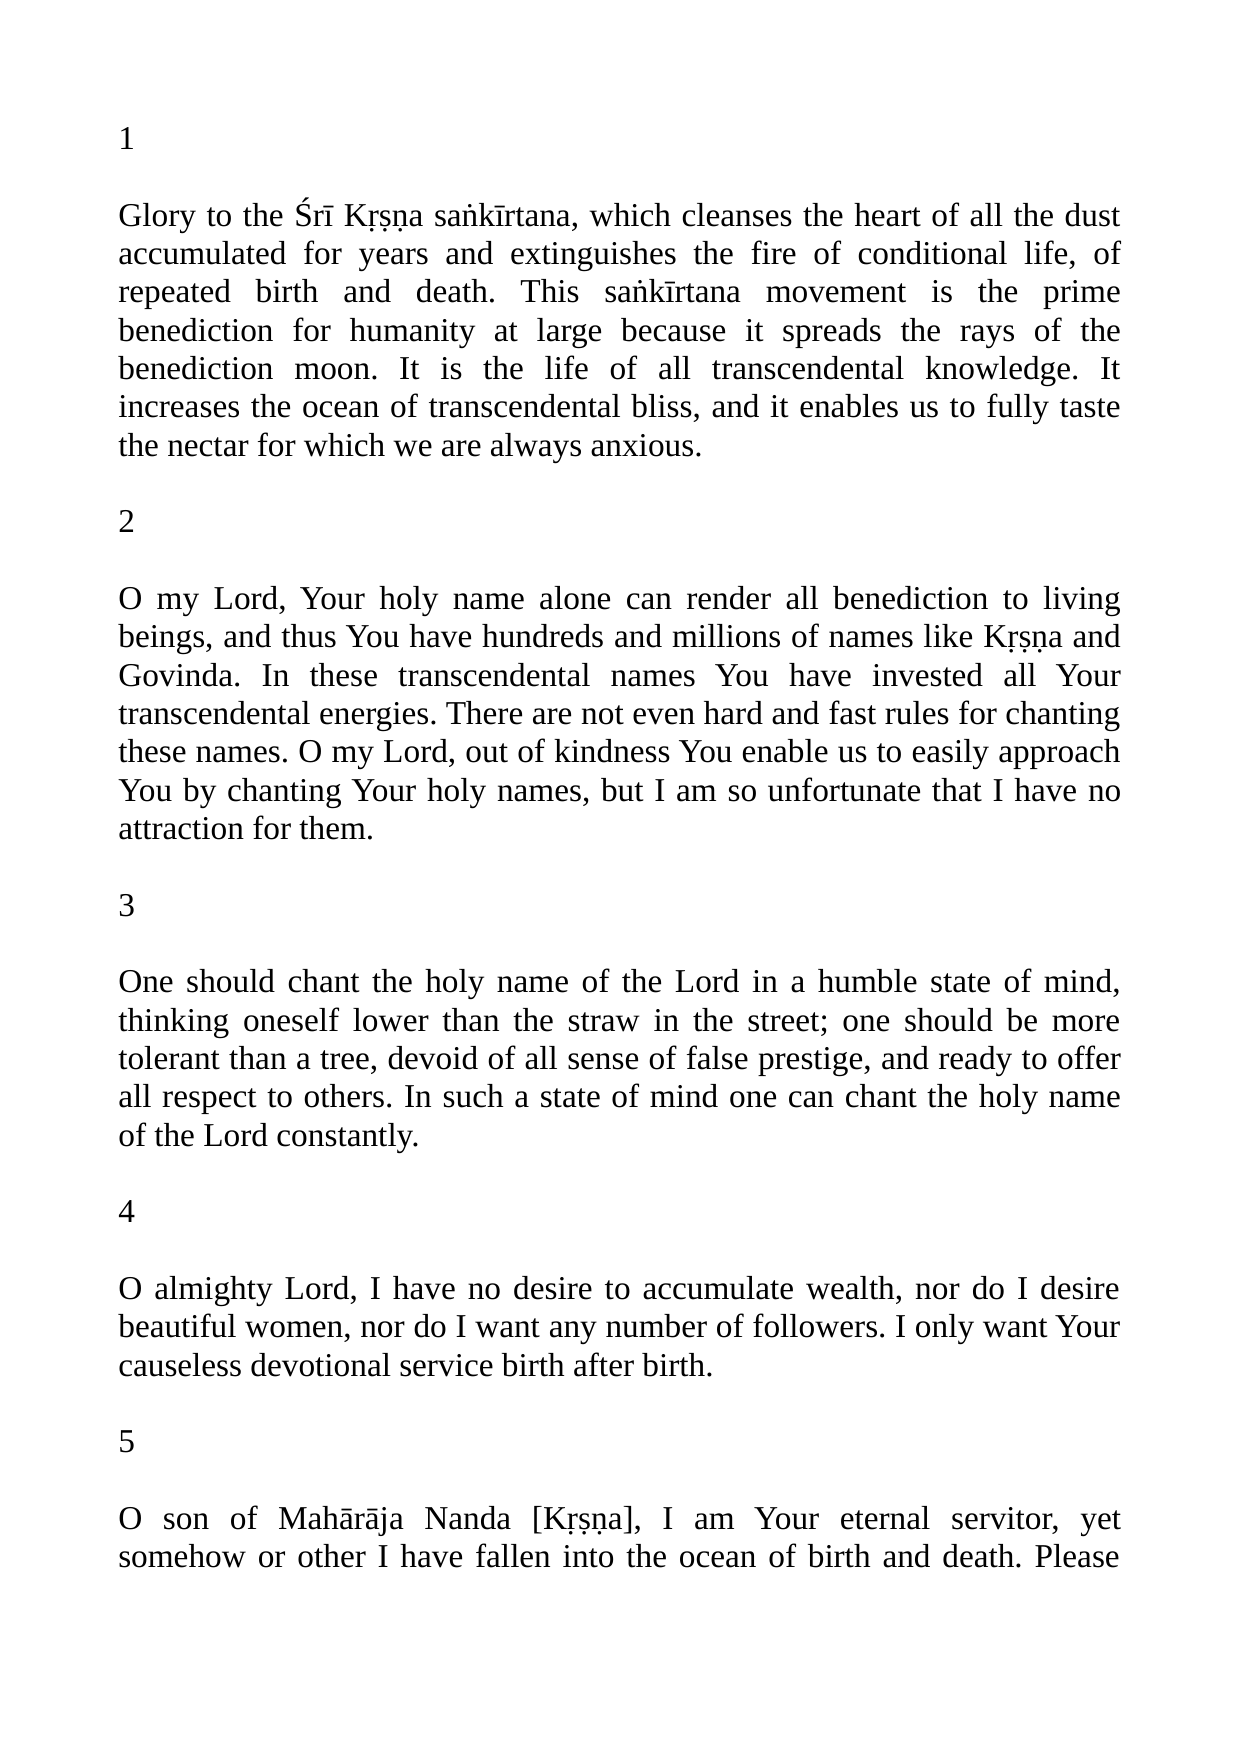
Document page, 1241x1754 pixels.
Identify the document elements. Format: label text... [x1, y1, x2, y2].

text 5 [118, 1421, 1122, 1460]
text 1 [118, 118, 1122, 156]
text One should chant the holy name of the Lord in a humble state of mind, thinking oneself lower than the straw in the street; one should be more tolerant than a tree, devoid of all sense of false prestige, and ready to offer all respect to others. In such a state of mind one can chant the holy name of the Lord constantly. [118, 961, 1122, 1153]
text Glory to the Śrī Kṛṣṇa saṅkīrtana, which cleanses the heart of all the dust accumulated for years and extinguishes the fire of conditional life, of repeated birth and death. This saṅkīrtana movement is the prime benediction for humanity at large because it spreads the rays of the benediction moon. It is the life of all transcendental knowledge. It increases the ocean of transcendental bliss, and it enables us to fully taste the nectar for which we are always anxious. [118, 195, 1122, 463]
text 4 [118, 1191, 1122, 1230]
text O almighty Lord, I have no desire to accumulate wealth, nor do I desire beautiful women, nor do I want any number of followers. I only want Your causeless devotional service birth after birth. [118, 1268, 1122, 1383]
text O my Lord, Your holy name alone can render all benediction to living beings, and thus You have hundreds and millions of names like Kṛṣṇa and Govinda. In these transcendental names You have invested all Your transcendental energies. There are not even hard and fast rules for chanting these names. O my Lord, out of kindness You enable us to easily approach You by chanting Your holy names, but I am so unfortunate that I have no attraction for them. [118, 578, 1122, 846]
text 2 [118, 501, 1122, 540]
text 3 [118, 885, 1122, 923]
text O son of Mahārāja Nanda [Kṛṣṇa], I am Your eternal servitor, yet somehow or other I have fallen into the ocean of birth and death. Please [118, 1498, 1122, 1575]
